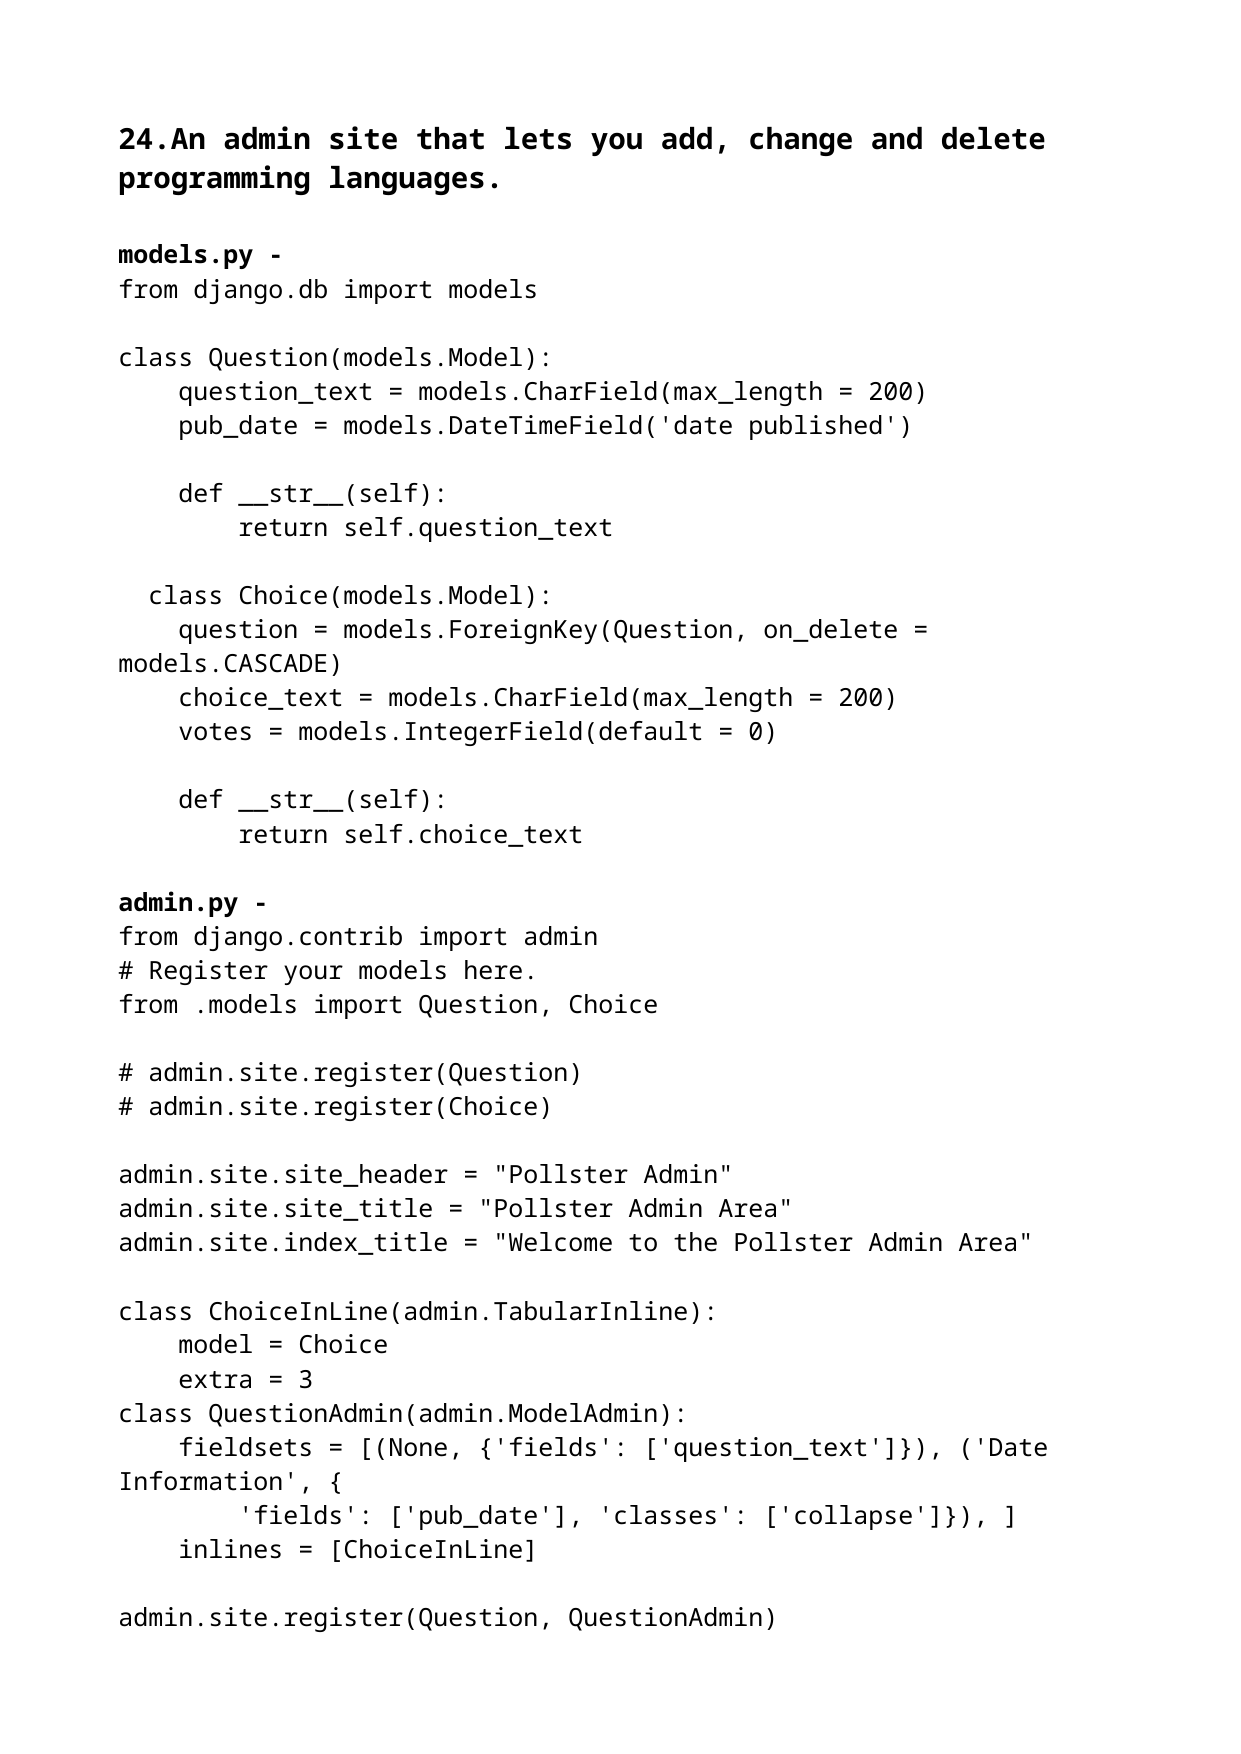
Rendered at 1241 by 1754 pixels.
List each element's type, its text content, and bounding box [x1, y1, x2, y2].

text from django.db import models [118, 271, 1122, 305]
text return self.choice_text [118, 816, 1122, 850]
text from django.contrib import admin [118, 918, 1122, 952]
text # admin.site.register(Question) [118, 1055, 1122, 1089]
text class QuestionAdmin(admin.ModelAdmin): [118, 1395, 1122, 1429]
text votes = models.IntegerField(default = 0) [118, 714, 1122, 748]
text 24.An admin site that lets you add, change and delete programming languages. [118, 118, 1122, 197]
text # admin.site.register(Choice) [118, 1089, 1122, 1123]
text extra = 3 [118, 1361, 1122, 1395]
text # Register your models here. [118, 952, 1122, 987]
text choice_text = models.CharField(max_length = 200) [118, 680, 1122, 714]
text from .models import Question, Choice [118, 987, 1122, 1021]
text admin.site.site_title = "Pollster Admin Area" [118, 1191, 1122, 1225]
text class ChoiceInLine(admin.TabularInline): [118, 1293, 1122, 1327]
text class Question(models.Model): [118, 339, 1122, 373]
text 'fields': ['pub_date'], 'classes': ['collapse']}), ] [118, 1497, 1122, 1532]
text question = models.ForeignKey(Question, on_delete = models.CASCADE) [118, 612, 1122, 680]
text def __str__(self): [118, 476, 1122, 510]
text models.py - [118, 237, 1122, 271]
text def __str__(self): [118, 782, 1122, 816]
text pub_date = models.DateTimeField('date published') [118, 407, 1122, 442]
text question_text = models.CharField(max_length = 200) [118, 373, 1122, 407]
text fieldsets = [(None, {'fields': ['question_text']}), ('Date Information', { [118, 1429, 1122, 1497]
text admin.site.index_title = "Welcome to the Pollster Admin Area" [118, 1225, 1122, 1259]
text admin.site.register(Question, QuestionAdmin) [118, 1600, 1122, 1634]
text return self.question_text [118, 510, 1122, 544]
text admin.site.site_header = "Pollster Admin" [118, 1157, 1122, 1191]
text model = Choice [118, 1327, 1122, 1361]
text class Choice(models.Model): [118, 578, 1122, 612]
text inlines = [ChoiceInLine] [118, 1532, 1122, 1566]
text admin.py - [118, 884, 1122, 918]
